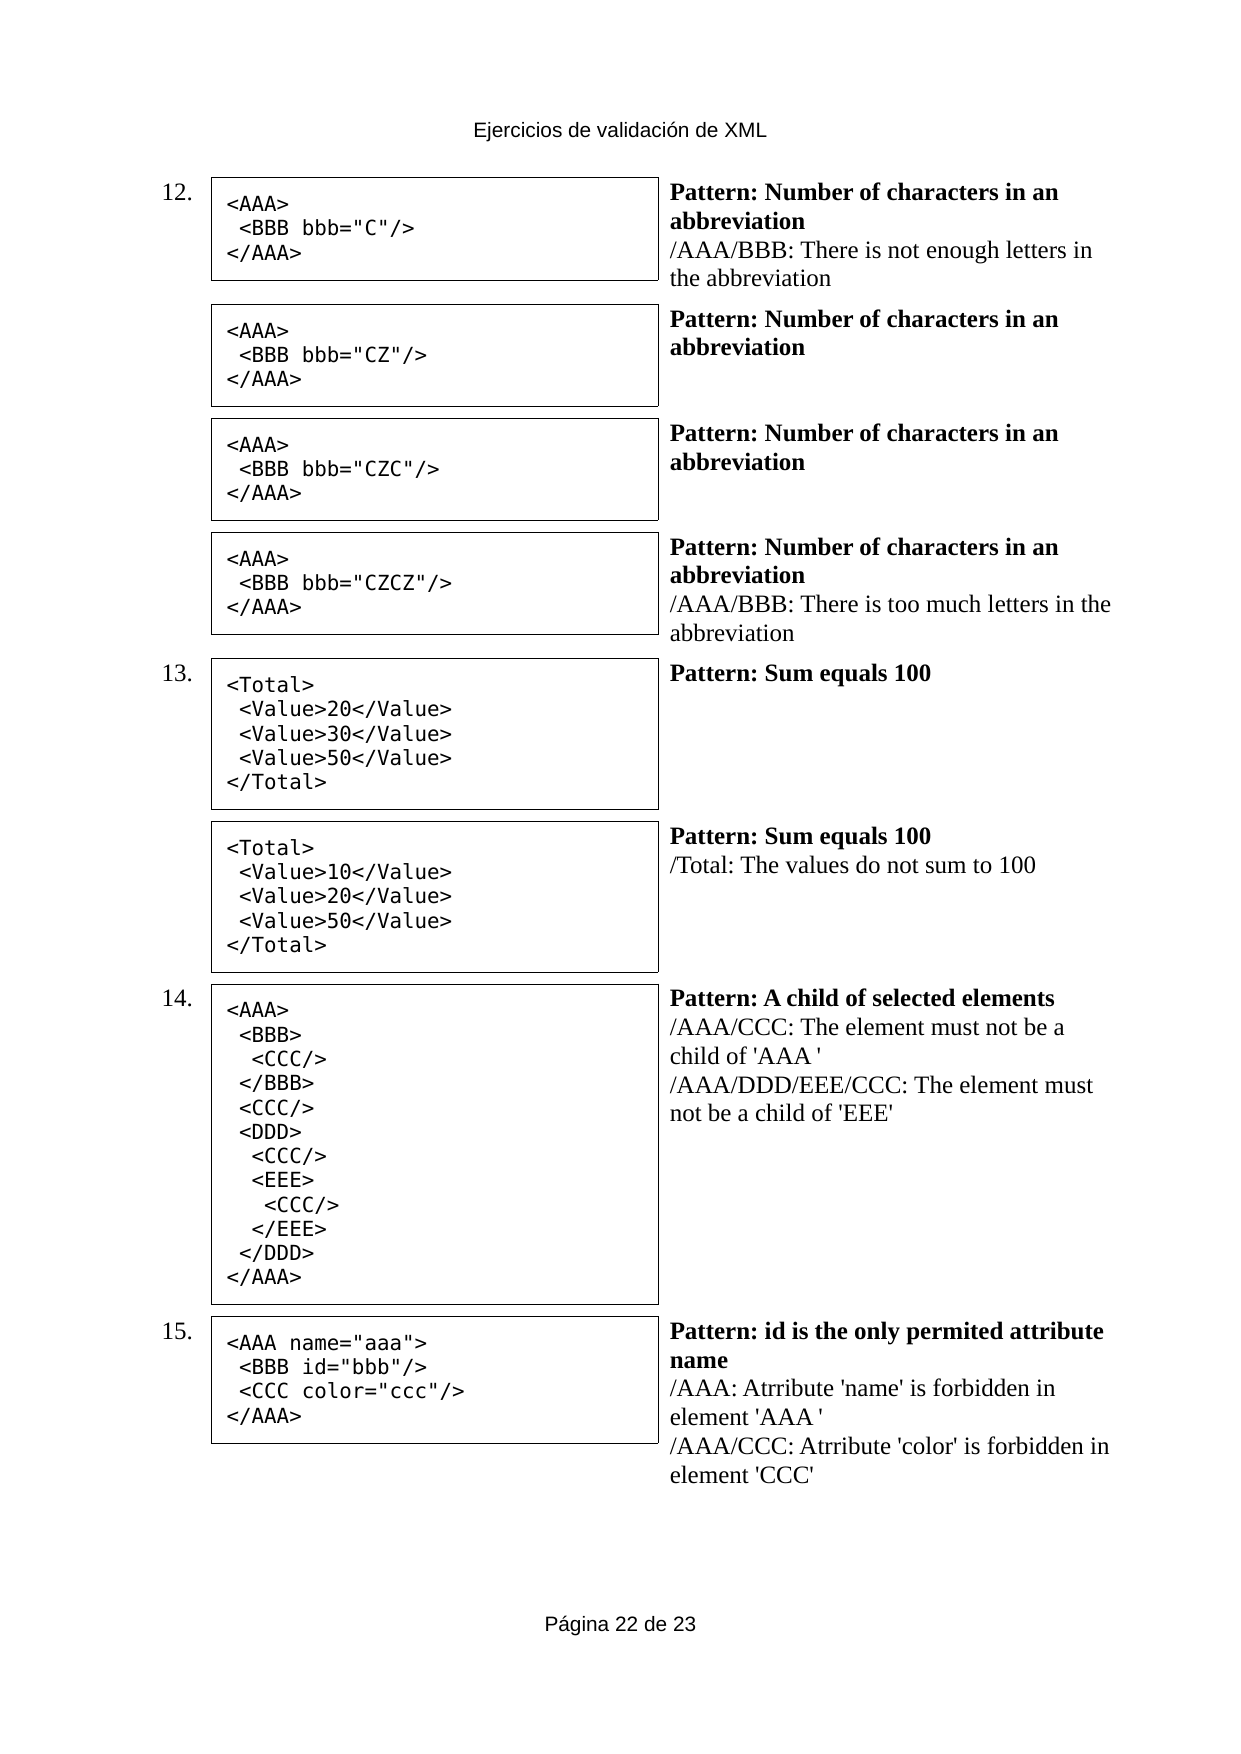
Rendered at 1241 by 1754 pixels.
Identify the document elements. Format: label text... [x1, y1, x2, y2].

table_cell [118, 526, 206, 653]
table_cell [118, 978, 206, 1310]
table_cell [118, 1310, 206, 1494]
table_cell Pattern: Number of characters in an abbreviation [664, 298, 1122, 412]
table_cell [118, 172, 206, 298]
table_cell Pattern: Number of characters in an abbreviation [664, 412, 1122, 526]
table_cell <AAA> <BBB bbb="CZCZ"/> </AAA> [206, 526, 664, 653]
table_cell <AAA> <BBB bbb="CZC"/> </AAA> [206, 412, 664, 526]
table_cell <AAA> <BBB bbb="CZ"/> </AAA> [206, 298, 664, 412]
table_cell Pattern: Sum equals 100 [664, 653, 1122, 815]
table_cell [118, 653, 206, 815]
table_cell Pattern: Number of characters in an abbreviation /AAA/BBB: There is too much letters in the abbreviation [664, 526, 1122, 653]
table_cell <AAA> <BBB> <CCC/> </BBB> <CCC/> <DDD> <CCC/> <EEE> <CCC/> </EEE> </DDD> </AAA> [206, 978, 664, 1310]
table_cell [118, 412, 206, 526]
table_cell [118, 815, 206, 978]
table_cell <AAA> <BBB bbb="C"/> </AAA> [206, 172, 664, 298]
table_cell <Total> <Value>20</Value> <Value>30</Value> <Value>50</Value> </Total> [206, 653, 664, 815]
table_cell Pattern: A child of selected elements /AAA/CCC: The element must not be a child of 'AAA ' /AAA/DDD/EEE/CCC: The element must not be a child of 'EEE' [664, 978, 1122, 1310]
table_cell Pattern: id is the only permited attribute name /AAA: Atrribute 'name' is forbidden in element 'AAA ' /AAA/CCC: Atrribute 'color' is forbidden in element 'CCC' [664, 1310, 1122, 1494]
table_cell [118, 298, 206, 412]
table_cell <AAA name="aaa"> <BBB id="bbb"/> <CCC color="ccc"/> </AAA> [206, 1310, 664, 1494]
table_cell <Total> <Value>10</Value> <Value>20</Value> <Value>50</Value> </Total> [206, 815, 664, 978]
table_cell Pattern: Number of characters in an abbreviation /AAA/BBB: There is not enough letters in the abbreviation [664, 172, 1122, 298]
table_cell Pattern: Sum equals 100 /Total: The values do not sum to 100 [664, 815, 1122, 978]
